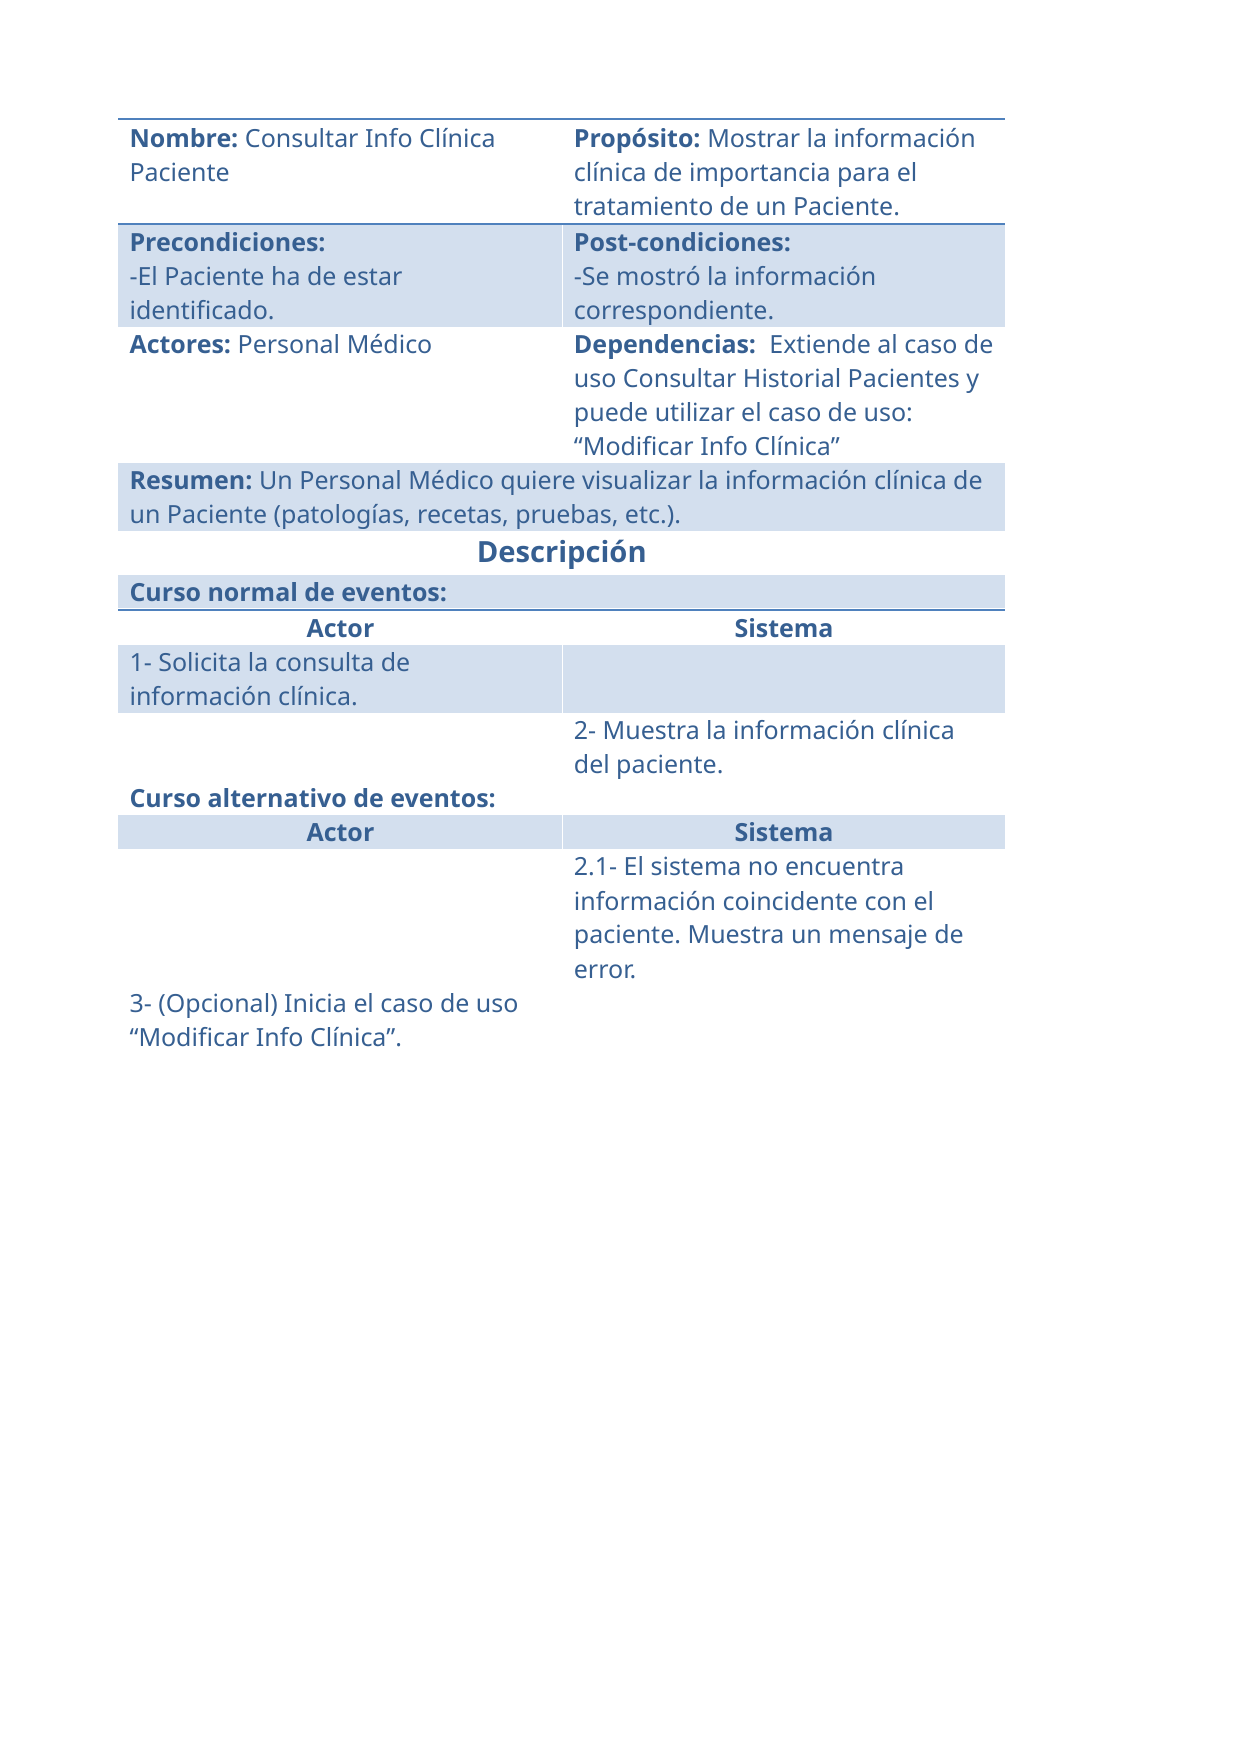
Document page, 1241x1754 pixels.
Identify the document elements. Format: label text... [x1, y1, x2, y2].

table_header Propósito: Mostrar la información clínica de importancia para el tratamiento de un Paciente. [563, 120, 1005, 222]
table_cell Actor [118, 611, 562, 645]
table_header Nombre: Consultar Info Clínica Paciente [118, 120, 562, 222]
table_cell Resumen: Un Personal Médico quiere visualizar la información clínica de un Paciente (patologías, recetas, pruebas, etc.). [118, 463, 1005, 531]
table_cell Dependencias: Extiende al caso de uso Consultar Historial Pacientes y puede utilizar el caso de uso: “Modificar Info Clínica” [563, 327, 1005, 463]
table_cell Sistema [563, 611, 1005, 645]
table_cell [563, 985, 1005, 1053]
table_cell Actores: Personal Médico [118, 327, 562, 463]
table_cell [118, 849, 562, 985]
table_cell Actor [118, 815, 562, 849]
table_cell Curso normal de eventos: [118, 575, 1005, 608]
table_cell 2.1- El sistema no encuentra información coincidente con el paciente. Muestra un mensaje de error. [563, 849, 1005, 985]
table_cell 1- Solicita la consulta de información clínica. [118, 645, 562, 713]
table_cell 2- Muestra la información clínica del paciente. [563, 713, 1005, 781]
table_cell Post-condiciones: -Se mostró la información correspondiente. [563, 225, 1005, 327]
table_cell Descripción [118, 531, 1005, 574]
table_cell 3- (Opcional) Inicia el caso de uso “Modificar Info Clínica”. [118, 985, 562, 1053]
table_cell [118, 713, 562, 781]
table_cell Sistema [563, 815, 1005, 849]
table_cell Precondiciones: -El Paciente ha de estar identificado. [118, 225, 562, 327]
table_cell Curso alternativo de eventos: [118, 781, 1005, 815]
table_cell [563, 645, 1005, 713]
